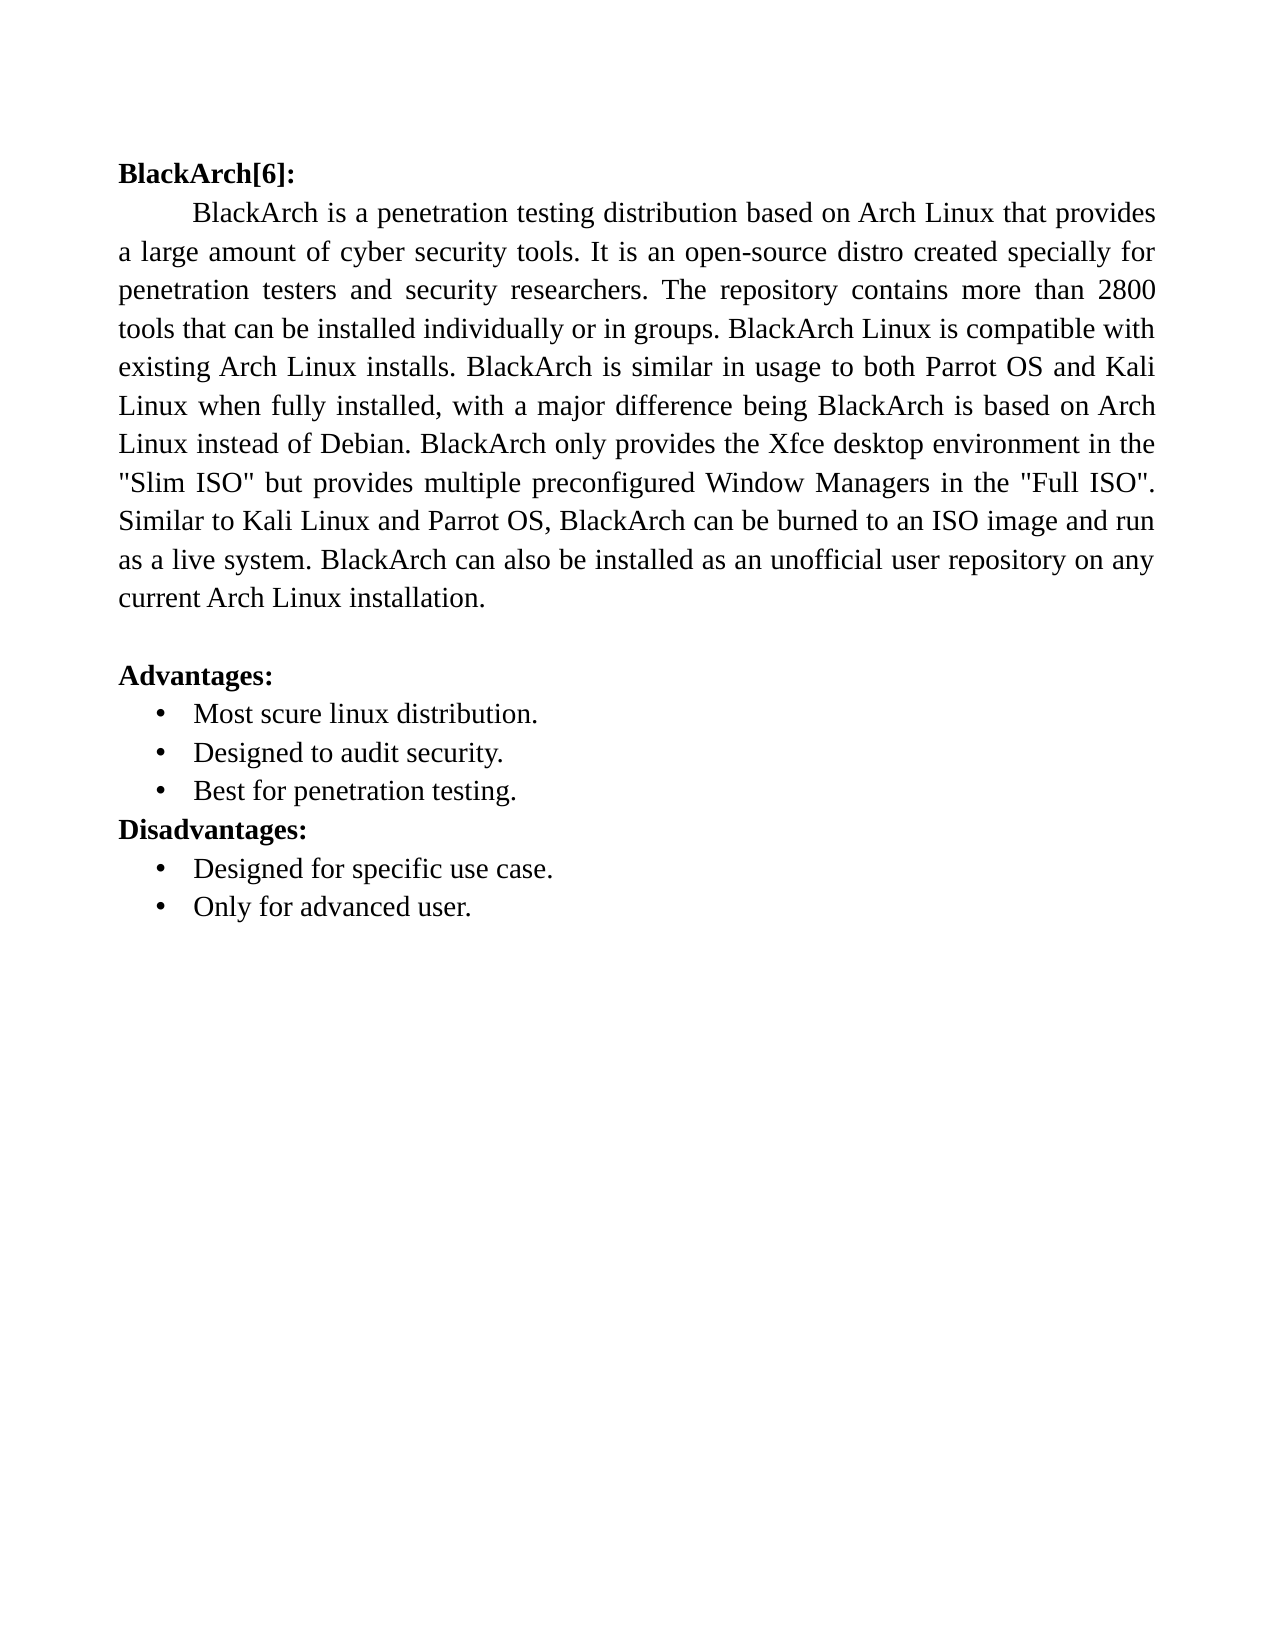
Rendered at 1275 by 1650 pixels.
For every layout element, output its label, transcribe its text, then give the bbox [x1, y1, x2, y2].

text Advantages: [118, 658, 1157, 691]
text BlackArch[6]: [118, 157, 1157, 190]
list Most scure linux distribution. [156, 696, 1157, 730]
list Designed for specific use case. [156, 851, 1157, 884]
text BlackArch is a penetration testing distribution based on Arch Linux that provides a large amount of cyber security tools. It is an open-source distro created specially for penetration testers and security researchers. The repository contains more than 2800 tools that can be installed individually or in groups. BlackArch Linux is compatible with existing Arch Linux installs. BlackArch is similar in usage to both Parrot OS and Kali Linux when fully installed, with a major difference being BlackArch is based on Arch Linux instead of Debian. BlackArch only provides the Xfce desktop environment in the "Slim ISO" but provides multiple preconfigured Window Managers in the "Full ISO". Similar to Kali Linux and Parrot OS, BlackArch can be burned to an ISO image and run as a live system. BlackArch can also be installed as an unofficial user repository on any current Arch Linux installation. [118, 195, 1157, 614]
list Best for penetration testing. [156, 773, 1157, 807]
text Disadvantages: [118, 812, 1157, 846]
list Designed to audit security. [156, 735, 1157, 768]
list Only for advanced user. [156, 889, 1157, 923]
